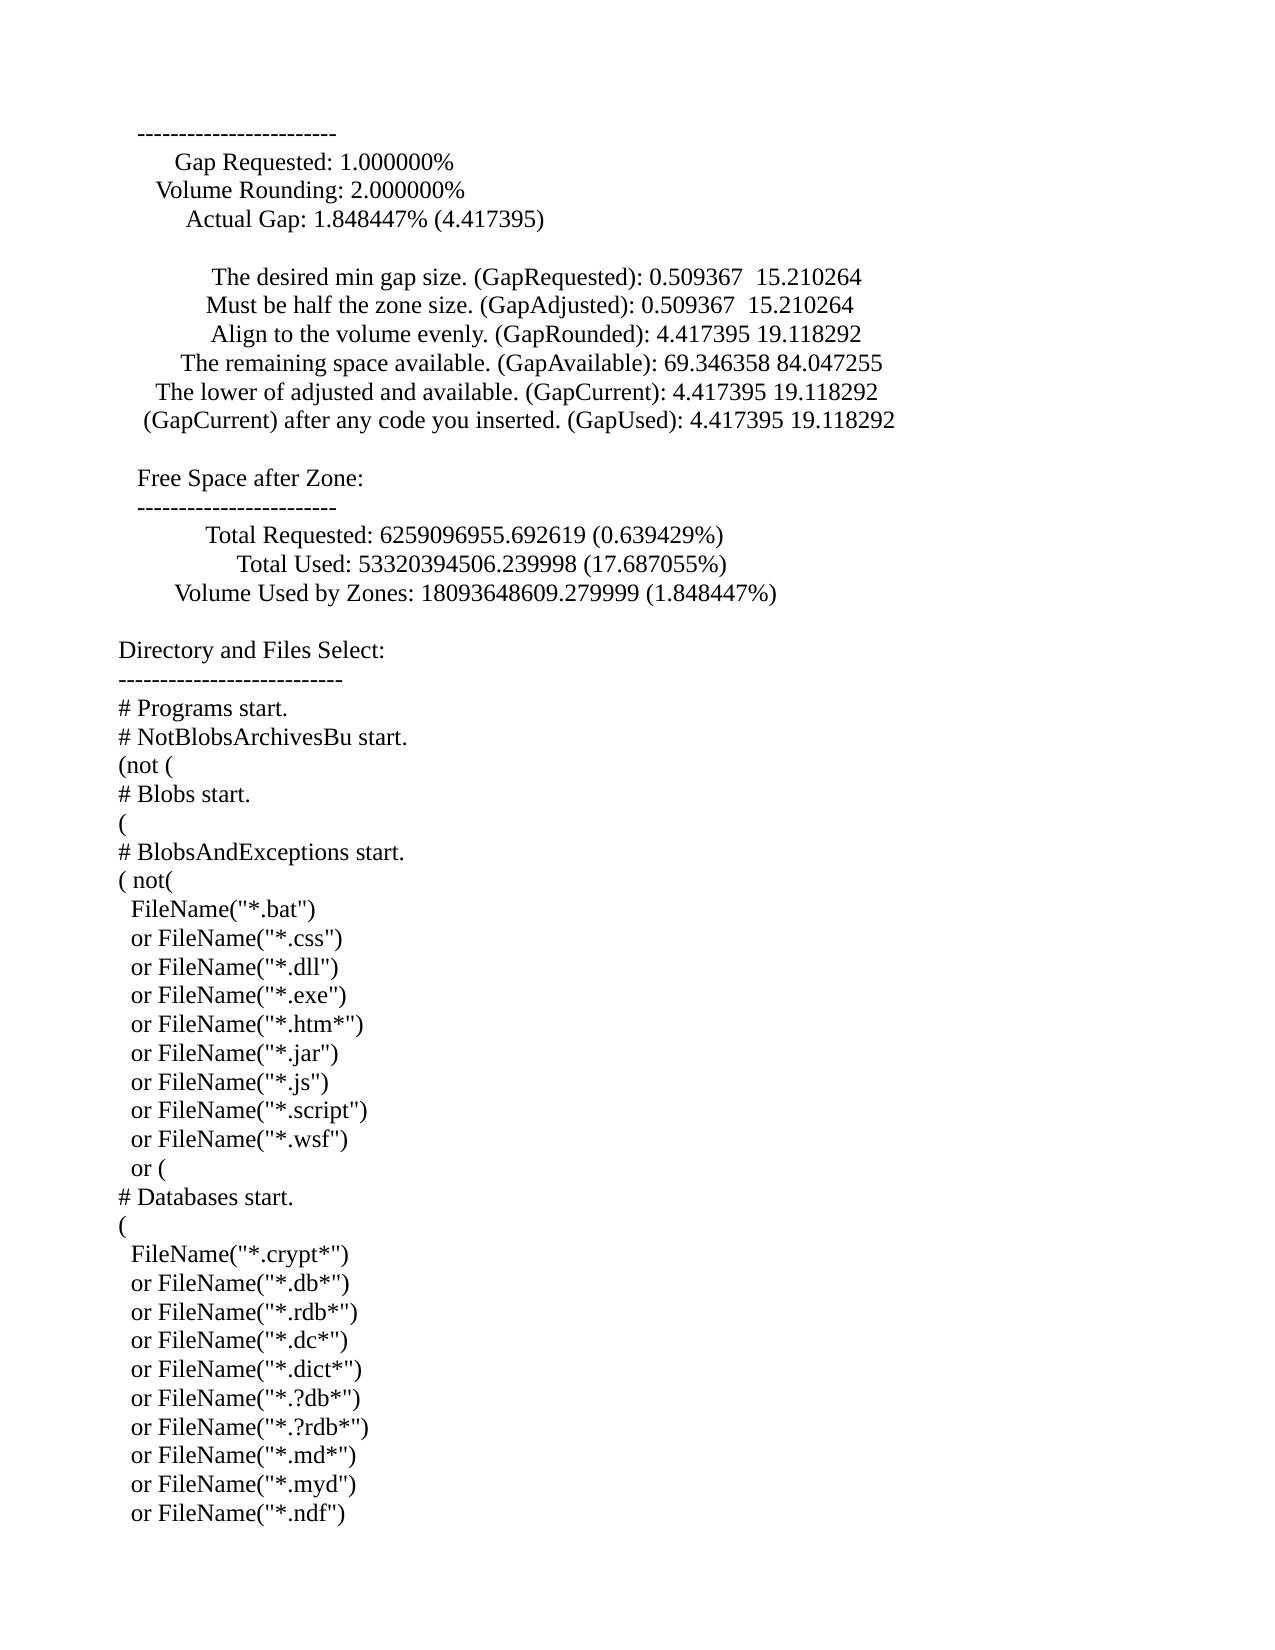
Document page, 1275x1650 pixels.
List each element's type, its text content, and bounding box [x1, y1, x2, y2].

text or FileName("*.md*") [118, 1441, 1157, 1469]
text or FileName("*.ndf") [118, 1498, 1157, 1527]
text (GapCurrent) after any code you inserted. (GapUsed): 4.417395 19.118292 [118, 406, 1157, 434]
text Must be half the zone size. (GapAdjusted): 0.509367 15.210264 [118, 291, 1157, 319]
text or FileName("*.rdb*") [118, 1297, 1157, 1326]
text or FileName("*.exe") [118, 981, 1157, 1009]
text or FileName("*.script") [118, 1096, 1157, 1124]
text ( not( [118, 866, 1157, 894]
text Gap Requested: 1.000000% [118, 147, 1157, 176]
text # NotBlobsArchivesBu start. [118, 722, 1157, 751]
text or FileName("*.css") [118, 923, 1157, 952]
text The desired min gap size. (GapRequested): 0.509367 15.210264 [118, 262, 1157, 291]
text or FileName("*.htm*") [118, 1009, 1157, 1038]
text ------------------------ [118, 492, 1157, 521]
text or FileName("*.?rdb*") [118, 1412, 1157, 1441]
text or ( [118, 1153, 1157, 1182]
text Volume Used by Zones: 18093648609.279999 (1.848447%) [118, 578, 1157, 607]
text Volume Rounding: 2.000000% [118, 176, 1157, 204]
text # Programs start. [118, 693, 1157, 722]
text ( [118, 808, 1157, 837]
text or FileName("*.jar") [118, 1038, 1157, 1067]
text FileName("*.bat") [118, 894, 1157, 923]
text or FileName("*.myd") [118, 1469, 1157, 1498]
text Total Requested: 6259096955.692619 (0.639429%) [118, 521, 1157, 549]
text or FileName("*.db*") [118, 1268, 1157, 1297]
text Free Space after Zone: [118, 463, 1157, 492]
text ( [118, 1211, 1157, 1239]
text or FileName("*.wsf") [118, 1124, 1157, 1153]
text Directory and Files Select: [118, 636, 1157, 664]
text Total Used: 53320394506.239998 (17.687055%) [118, 549, 1157, 578]
text # BlobsAndExceptions start. [118, 837, 1157, 866]
text # Blobs start. [118, 779, 1157, 808]
text or FileName("*.dict*") [118, 1354, 1157, 1383]
text or FileName("*.?db*") [118, 1383, 1157, 1412]
text # Databases start. [118, 1182, 1157, 1211]
text Align to the volume evenly. (GapRounded): 4.417395 19.118292 [118, 319, 1157, 348]
text or FileName("*.js") [118, 1067, 1157, 1096]
text The lower of adjusted and available. (GapCurrent): 4.417395 19.118292 [118, 377, 1157, 406]
text or FileName("*.dll") [118, 952, 1157, 981]
text ------------------------ [118, 118, 1157, 147]
text --------------------------- [118, 664, 1157, 693]
text Actual Gap: 1.848447% (4.417395) [118, 204, 1157, 233]
text The remaining space available. (GapAvailable): 69.346358 84.047255 [118, 348, 1157, 377]
text (not ( [118, 751, 1157, 779]
text or FileName("*.dc*") [118, 1326, 1157, 1354]
text FileName("*.crypt*") [118, 1239, 1157, 1268]
